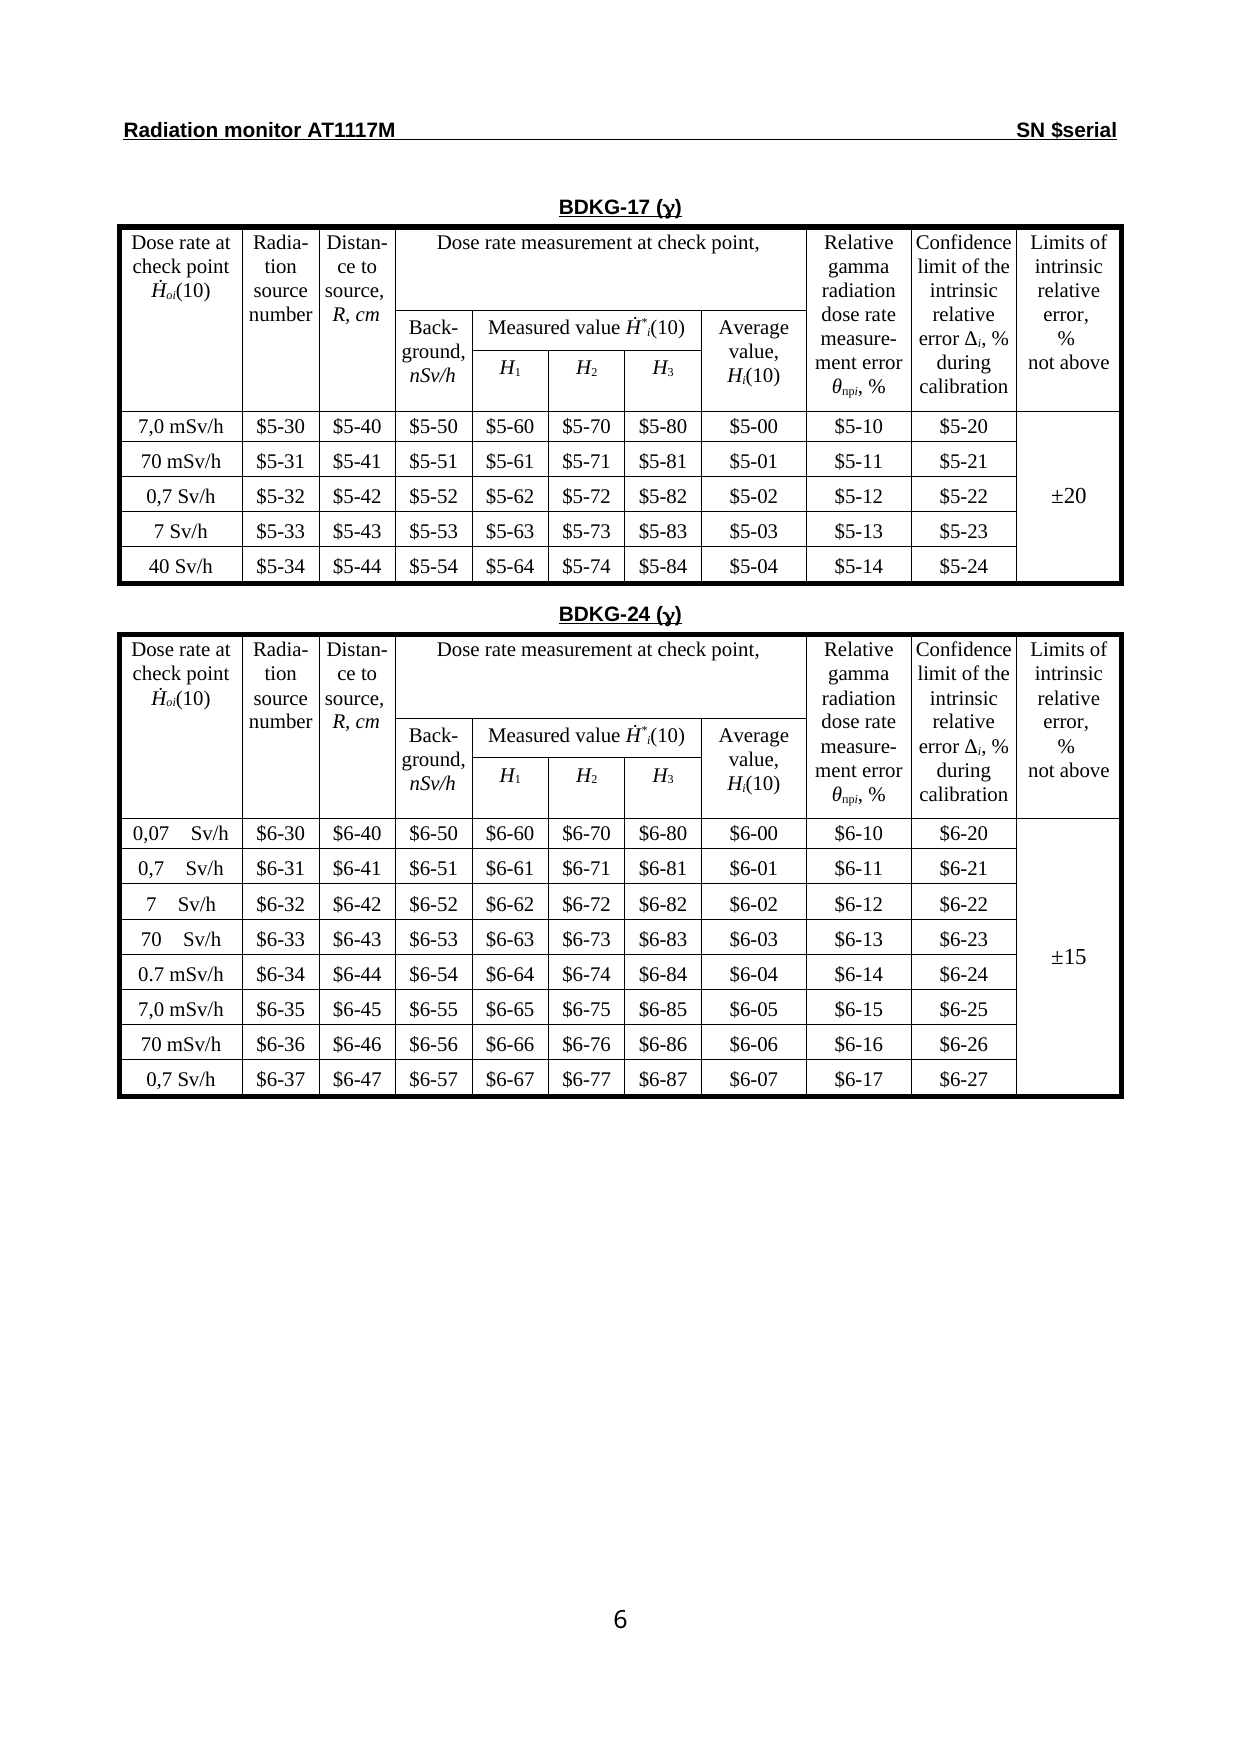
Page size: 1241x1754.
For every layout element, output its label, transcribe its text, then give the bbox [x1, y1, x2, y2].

table_cell $5-62 [473, 477, 548, 511]
table_cell Measured value Ḣ*i(10) [473, 311, 701, 349]
table_cell $6-23 [912, 920, 1016, 953]
table_cell 70 mSv/h [122, 1025, 242, 1059]
table_cell $5-43 [320, 512, 395, 546]
table_cell $6-87 [625, 1060, 701, 1094]
table_cell $6-53 [396, 920, 472, 953]
table_cell $5-51 [396, 442, 472, 476]
table_cell $5-21 [912, 442, 1016, 476]
table_cell 70 Sv/h [122, 920, 242, 953]
table_cell $5-04 [702, 547, 806, 581]
table_cell 7 Sv/h [122, 512, 242, 546]
table_cell $6-80 [625, 819, 701, 848]
table_cell $6-43 [320, 920, 395, 953]
table_cell Average value, Hi(10) [702, 719, 806, 818]
table_cell Dose rate at check point Ḣoi(10) [122, 230, 242, 411]
table_cell $6-27 [912, 1060, 1016, 1094]
table_cell $6-06 [702, 1025, 806, 1059]
table_cell 0,7 Sv/h [122, 1060, 242, 1094]
table_cell $6-20 [912, 819, 1016, 848]
table_cell $6-21 [912, 849, 1016, 883]
table_cell Back-ground, nSv/h [396, 719, 472, 818]
table_cell $6-82 [625, 884, 701, 918]
table_cell $5-80 [625, 412, 701, 441]
table_cell $6-03 [702, 920, 806, 953]
table_cell $5-41 [320, 442, 395, 476]
table_cell H1 [473, 351, 548, 411]
table_cell $6-77 [549, 1060, 624, 1094]
table_cell $6-81 [625, 849, 701, 883]
table_cell Radia-tion source number [243, 230, 319, 411]
table_cell $6-14 [807, 955, 911, 989]
table_cell $6-50 [396, 819, 472, 848]
table_cell $6-41 [320, 849, 395, 883]
table_cell $6-62 [473, 884, 548, 918]
table_cell $6-07 [702, 1060, 806, 1094]
table_cell $6-74 [549, 955, 624, 989]
table_cell $6-33 [243, 920, 319, 953]
table_cell $5-74 [549, 547, 624, 581]
table_cell $5-50 [396, 412, 472, 441]
table_cell $6-24 [912, 955, 1016, 989]
table_cell $6-42 [320, 884, 395, 918]
table_cell $6-56 [396, 1025, 472, 1059]
table_cell $5-00 [702, 412, 806, 441]
table_cell $5-53 [396, 512, 472, 546]
table_cell $5-34 [243, 547, 319, 581]
table_cell Dose rate at check point Ḣoi(10) [122, 637, 242, 818]
table_cell $6-72 [549, 884, 624, 918]
table_cell $5-83 [625, 512, 701, 546]
table_cell $5-13 [807, 512, 911, 546]
table_cell 7 Sv/h [122, 884, 242, 918]
table_cell $6-51 [396, 849, 472, 883]
table_cell $6-17 [807, 1060, 911, 1094]
table_cell $5-81 [625, 442, 701, 476]
table_cell $5-54 [396, 547, 472, 581]
table_cell $6-01 [702, 849, 806, 883]
table_cell $6-86 [625, 1025, 701, 1059]
table_cell $5-82 [625, 477, 701, 511]
table_cell Back-ground, nSv/h [396, 311, 472, 411]
table_cell $6-83 [625, 920, 701, 953]
table_cell $5-60 [473, 412, 548, 441]
table_cell $5-63 [473, 512, 548, 546]
table_cell $5-31 [243, 442, 319, 476]
table_cell $6-76 [549, 1025, 624, 1059]
table_cell H3 [625, 758, 701, 818]
table_cell $6-05 [702, 990, 806, 1024]
table_cell $5-52 [396, 477, 472, 511]
table_cell Relative gamma radiation dose rate measure-ment error θпрi, % [807, 230, 911, 411]
table_cell Measured value Ḣ*i(10) [473, 719, 701, 757]
table_cell Confidence limit of the intrinsic relative error Δi, % during calibration [912, 637, 1016, 818]
table_cell $6-52 [396, 884, 472, 918]
table_cell $5-70 [549, 412, 624, 441]
table_cell $6-13 [807, 920, 911, 953]
table_cell $5-32 [243, 477, 319, 511]
table_cell $5-73 [549, 512, 624, 546]
table_cell $6-66 [473, 1025, 548, 1059]
table_cell 0,7 Sv/h [122, 849, 242, 883]
table_cell H2 [549, 351, 624, 411]
table_cell $6-36 [243, 1025, 319, 1059]
table_header BDKG-24 () [119, 586, 1121, 632]
table_cell $6-31 [243, 849, 319, 883]
table_cell $6-61 [473, 849, 548, 883]
table_cell ±15 [1017, 819, 1119, 1094]
table_cell $5-22 [912, 477, 1016, 511]
table_cell $6-60 [473, 819, 548, 848]
table_cell $6-15 [807, 990, 911, 1024]
table_cell $6-63 [473, 920, 548, 953]
table_cell $6-55 [396, 990, 472, 1024]
table_cell $5-42 [320, 477, 395, 511]
table_cell $5-14 [807, 547, 911, 581]
table_cell $6-84 [625, 955, 701, 989]
table_cell $5-03 [702, 512, 806, 546]
table_cell $5-71 [549, 442, 624, 476]
table_cell Radia-tion source number [243, 637, 319, 818]
table_cell Distan-ce to source, R, сm [320, 230, 395, 411]
table_cell $6-46 [320, 1025, 395, 1059]
table_cell $5-23 [912, 512, 1016, 546]
table_cell $5-61 [473, 442, 548, 476]
table_cell $6-37 [243, 1060, 319, 1094]
table_cell 40 Sv/h [122, 547, 242, 581]
table_cell $6-22 [912, 884, 1016, 918]
table_cell $5-30 [243, 412, 319, 441]
table_cell $6-45 [320, 990, 395, 1024]
table_cell 7,0 mSv/h [122, 412, 242, 441]
table_cell $6-65 [473, 990, 548, 1024]
table_cell Confidence limit of the intrinsic relative error Δi, % during calibration [912, 230, 1016, 411]
table_cell $6-67 [473, 1060, 548, 1094]
table_cell $6-00 [702, 819, 806, 848]
table_cell $6-11 [807, 849, 911, 883]
table_cell $5-02 [702, 477, 806, 511]
table_cell Distan-ce to source, R, сm [320, 637, 395, 818]
table_cell $5-20 [912, 412, 1016, 441]
table_cell Dose rate measurement at check point, [396, 230, 806, 310]
table_cell 70 mSv/h [122, 442, 242, 476]
table_cell 0,7 Sv/h [122, 477, 242, 511]
table_cell Limits of intrinsic relative error, % not above [1017, 230, 1119, 411]
table_cell $5-44 [320, 547, 395, 581]
table_cell $6-73 [549, 920, 624, 953]
table_cell Average value, Hi(10) [702, 311, 806, 411]
table_cell $6-04 [702, 955, 806, 989]
table_cell $5-10 [807, 412, 911, 441]
table_cell 0.7 mSv/h [122, 955, 242, 989]
table_cell 0,07 Sv/h [122, 819, 242, 848]
table_cell $6-26 [912, 1025, 1016, 1059]
table_cell H3 [625, 351, 701, 411]
table_cell $6-02 [702, 884, 806, 918]
table_cell $6-64 [473, 955, 548, 989]
table_cell $6-12 [807, 884, 911, 918]
table_cell $5-64 [473, 547, 548, 581]
table_cell $5-33 [243, 512, 319, 546]
table_cell $5-84 [625, 547, 701, 581]
table_cell $6-57 [396, 1060, 472, 1094]
table_cell $6-34 [243, 955, 319, 989]
table_cell H2 [549, 758, 624, 818]
table_cell Dose rate measurement at check point, [396, 637, 806, 718]
table_cell $5-11 [807, 442, 911, 476]
table_cell $6-30 [243, 819, 319, 848]
table_cell ±20 [1017, 412, 1119, 581]
table_cell $6-40 [320, 819, 395, 848]
table_cell $6-44 [320, 955, 395, 989]
table_cell $6-35 [243, 990, 319, 1024]
table_cell $5-01 [702, 442, 806, 476]
table_cell $6-71 [549, 849, 624, 883]
table_header BDKG-17 () [119, 179, 1121, 224]
table_cell $5-24 [912, 547, 1016, 581]
table_cell H1 [473, 758, 548, 818]
table_cell $6-70 [549, 819, 624, 848]
table_cell $6-25 [912, 990, 1016, 1024]
table_cell $6-54 [396, 955, 472, 989]
table_cell 7,0 mSv/h [122, 990, 242, 1024]
table_cell $6-16 [807, 1025, 911, 1059]
table_cell $6-32 [243, 884, 319, 918]
table_cell $5-40 [320, 412, 395, 441]
table_cell Relative gamma radiation dose rate measure-ment error θпрi, % [807, 637, 911, 818]
table_cell $5-12 [807, 477, 911, 511]
table_cell $6-85 [625, 990, 701, 1024]
table_cell $6-75 [549, 990, 624, 1024]
table_cell Limits of intrinsic relative error, % not above [1017, 637, 1119, 818]
table_cell $6-10 [807, 819, 911, 848]
table_cell $5-72 [549, 477, 624, 511]
table_cell $6-47 [320, 1060, 395, 1094]
